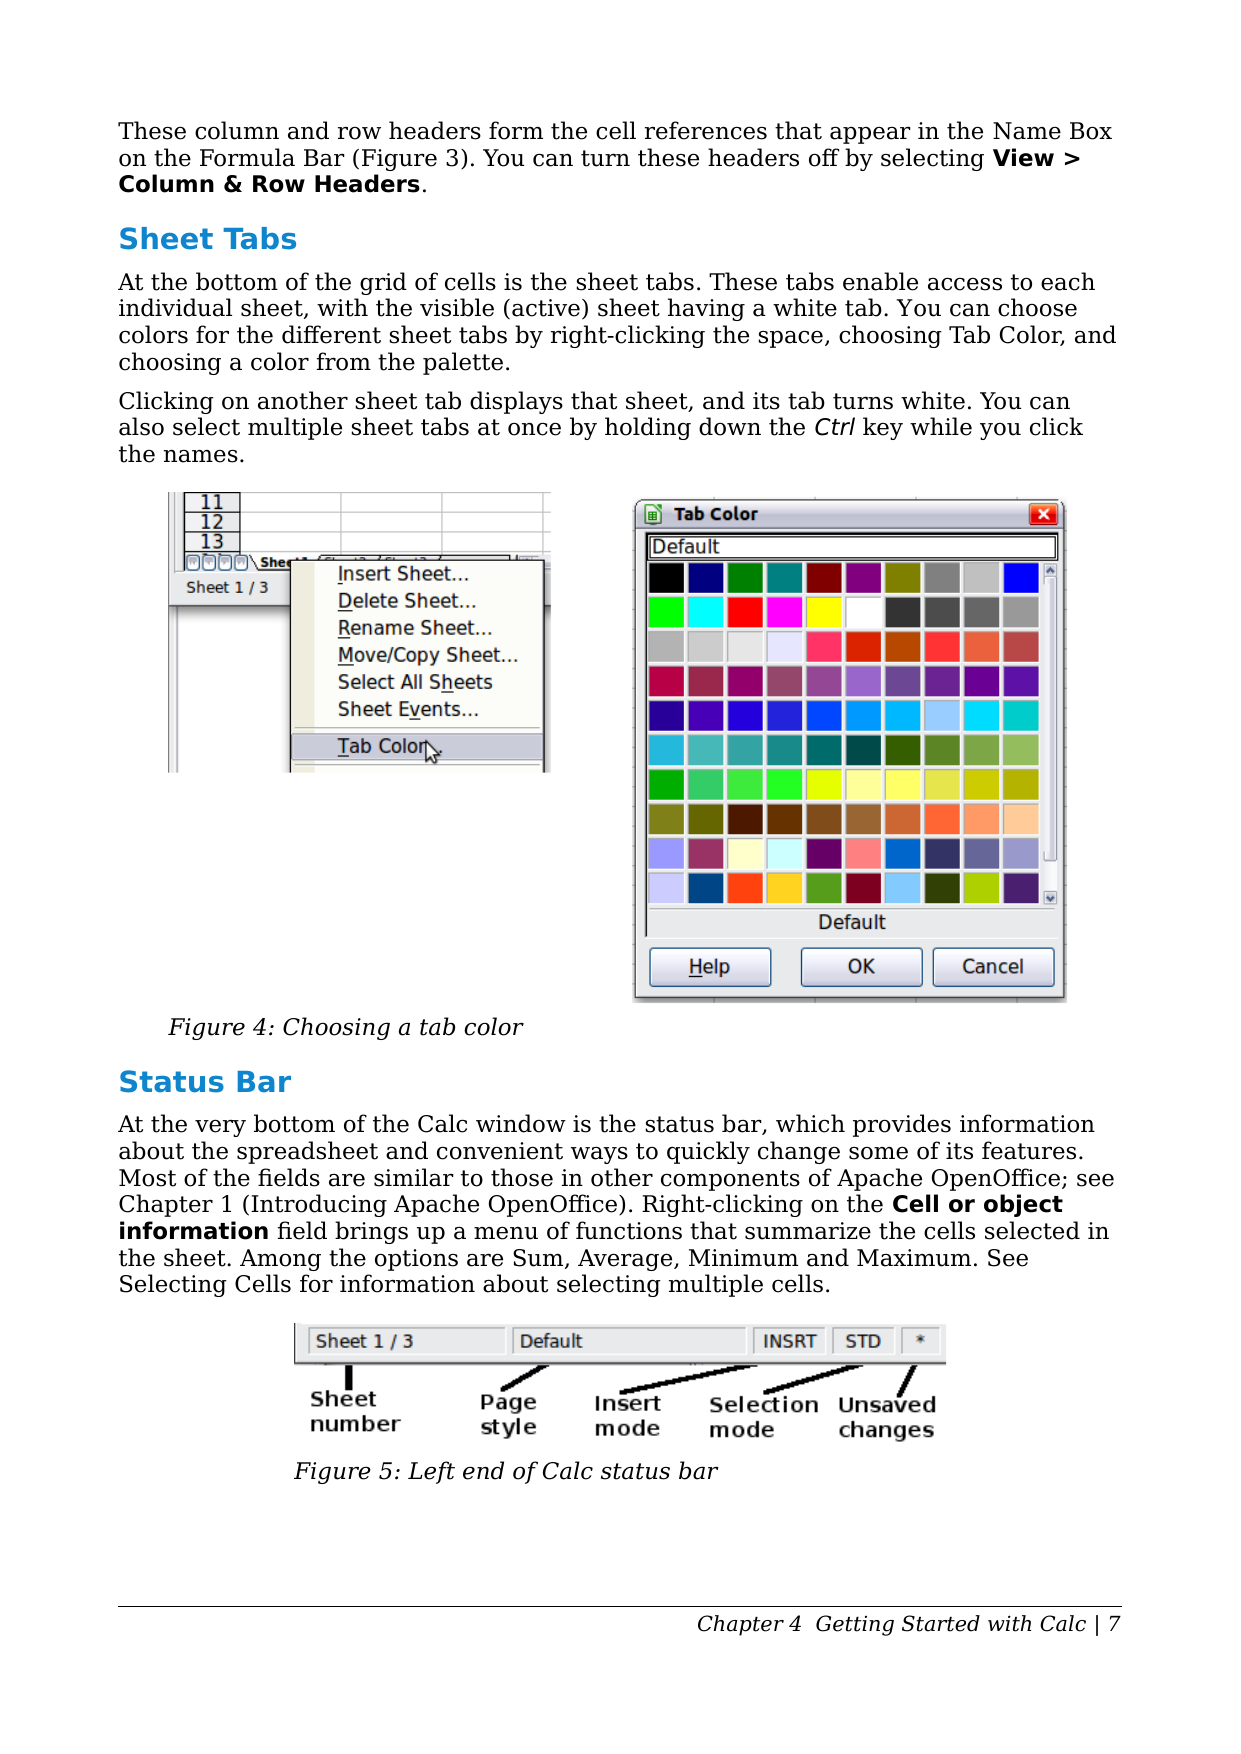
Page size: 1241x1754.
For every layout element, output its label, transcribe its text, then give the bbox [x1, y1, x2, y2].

text Clicking on another sheet tab displays that sheet, and its tab turns white. You can also select multiple sheet tabs at once by holding down the Ctrl key while you click the names. [118, 388, 1122, 468]
text Figure 5: Left end of Calc status bar [294, 1458, 946, 1485]
subtitle Sheet Tabs [118, 222, 1122, 256]
picture [294, 1323, 947, 1452]
picture [168, 492, 1072, 1008]
text At the bottom of the grid of cells is the sheet tabs. These tabs enable access to each individual sheet, with the visible (active) sheet having a white tab. You can choose colors for the different sheet tabs by right-clicking the space, choosing Tab Color, and choosing a color from the palette. [118, 269, 1122, 375]
text At the very bottom of the Calc window is the status bar, which provides information about the spreadsheet and convenient ways to quickly change some of its features. Most of the fields are similar to those in other components of Apache OpenOffice; see Chapter 1 (Introducing Apache OpenOffice). Right-clicking on the Cell or object information field brings up a menu of functions that summarize the cells selected in the sheet. Among the options are Sum, Average, Minimum and Maximum. See Selecting Cells for information about selecting multiple cells. [118, 1112, 1122, 1298]
text Figure 4: Choosing a tab color [168, 1014, 1072, 1041]
text These column and row headers form the cell references that appear in the Name Box on the Formula Bar (Figure 3). You can turn these headers off by selecting View > Column & Row Headers. [118, 118, 1122, 198]
subtitle Status Bar [118, 1065, 1122, 1099]
